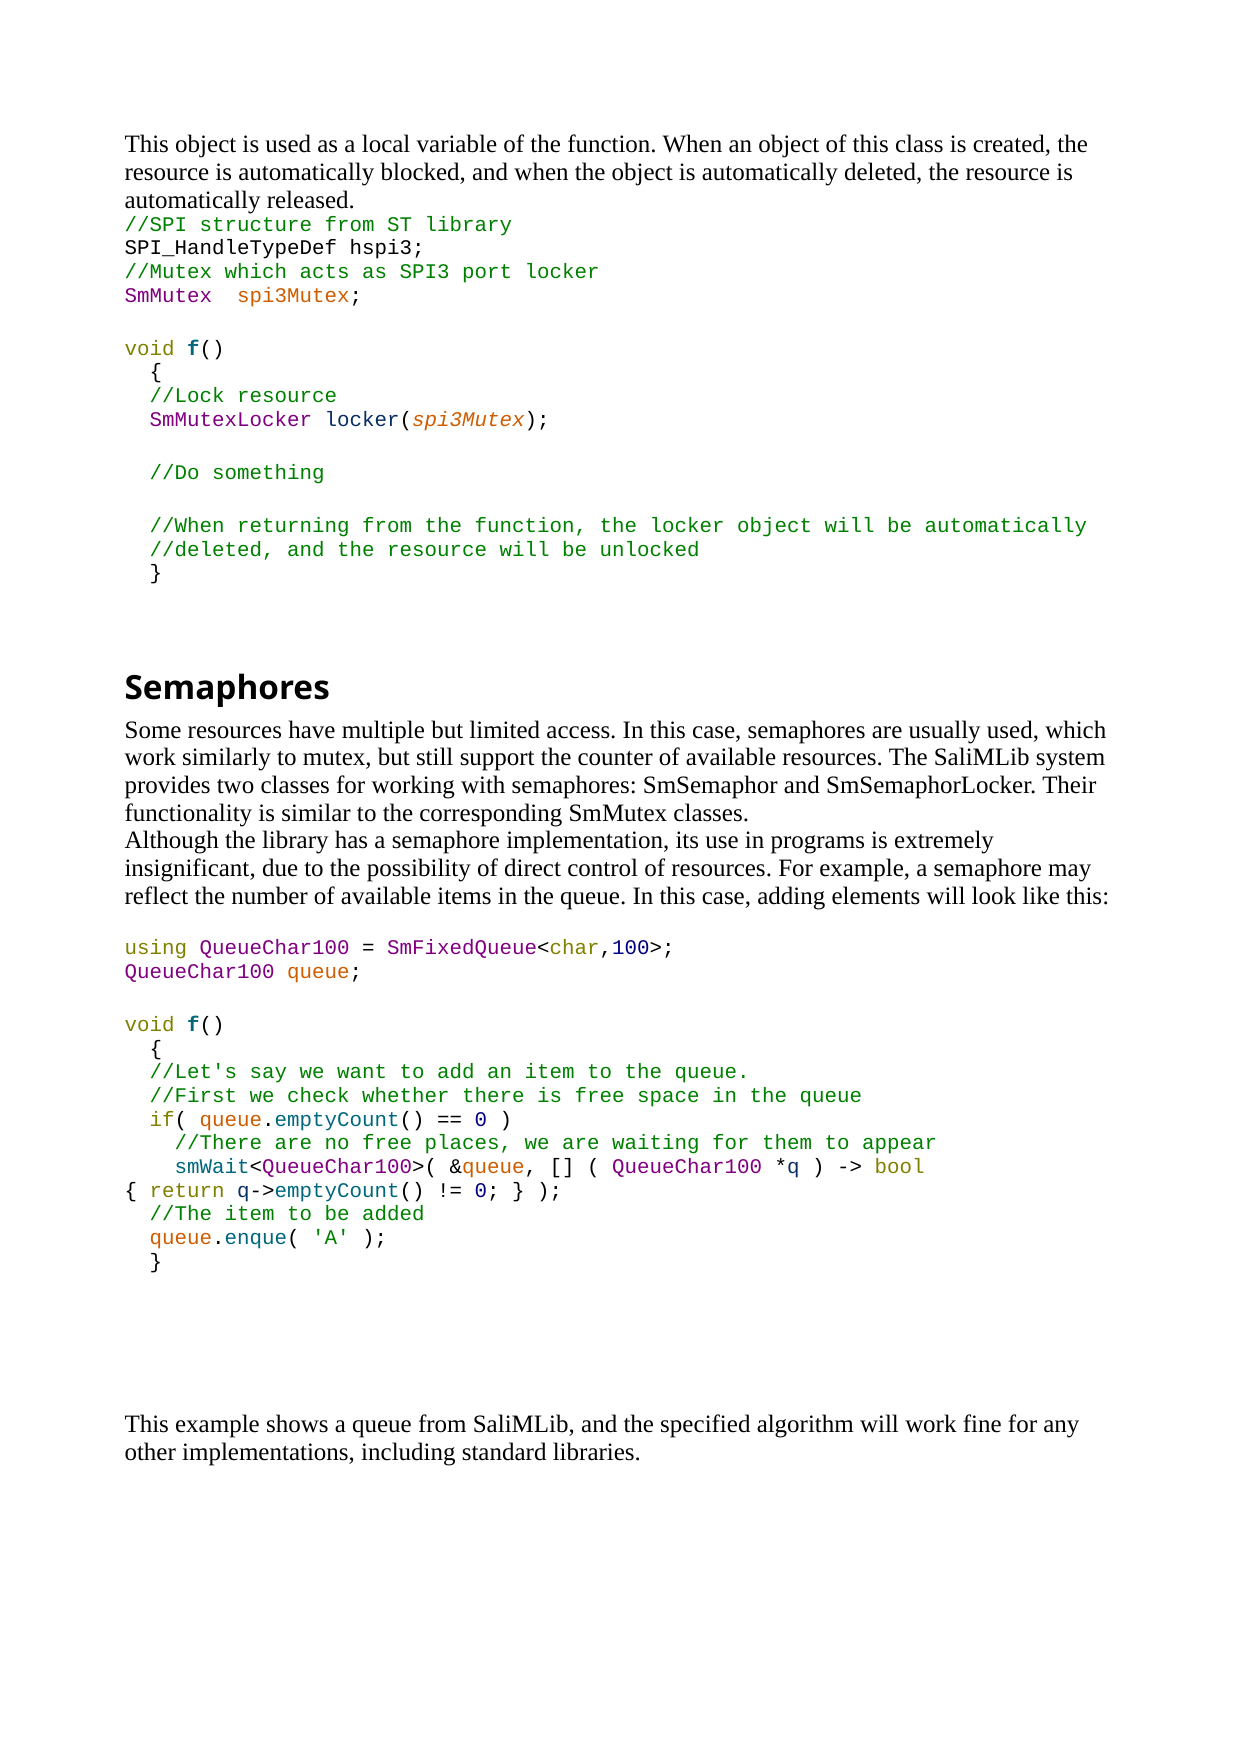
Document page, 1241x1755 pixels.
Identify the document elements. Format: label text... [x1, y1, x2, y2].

text Some resources have multiple but limited access. In this case, semaphores are usually used, which work similarly to mutex, but still support the counter of available resources. The SaliMLib system provides two classes for working with semaphores: SmSemaphor and SmSemaphorLocker. Their functionality is similar to the corresponding SmMutex classes. [118, 709, 1122, 827]
text //SPI structure from ST library [118, 214, 1122, 237]
text void f() [118, 332, 1122, 361]
text //Mutex which acts as SPI3 port locker [118, 261, 1122, 285]
text if( queue.emptyCount() == 0 ) [118, 1109, 1122, 1132]
text //First we check whether there is free space in the queue [118, 1085, 1122, 1109]
subtitle Semaphores [118, 658, 1122, 709]
text //Let's say we want to add an item to the queue. [118, 1061, 1122, 1085]
text Although the library has a semaphore implementation, its use in programs is extremely insignificant, due to the possibility of direct control of resources. For example, a semaphore may reflect the number of available items in the queue. In this case, adding elements will look like this: [118, 827, 1122, 910]
text using QueueChar100 = SmFixedQueue<char,100>; [118, 937, 1122, 961]
text } [118, 562, 1122, 586]
text { [118, 1038, 1122, 1061]
text { [118, 361, 1122, 385]
text SmMutex spi3Mutex; [118, 285, 1122, 308]
text void f() [118, 1008, 1122, 1038]
text //The item to be added [118, 1203, 1122, 1227]
text //There are no free places, we are waiting for them to appear [118, 1132, 1122, 1156]
text SPI_HandleTypeDef hspi3; [118, 237, 1122, 261]
text } [118, 1251, 1122, 1274]
text smWait<QueueChar100>( &queue, [] ( QueueChar100 *q ) -> bool [118, 1156, 1122, 1180]
text queue.enque( 'A' ); [118, 1227, 1122, 1251]
text This object is used as a local variable of the function. When an object of this class is created, the resource is automatically blocked, and when the object is automatically deleted, the resource is automatically released. [118, 124, 1122, 214]
text //When returning from the function, the locker object will be automatically [118, 509, 1122, 539]
text //deleted, and the resource will be unlocked [118, 539, 1122, 562]
text QueueChar100 queue; [118, 961, 1122, 985]
text This example shows a queue from SaliMLib, and the specified algorithm will work fine for any other implementations, including standard libraries. [118, 1411, 1122, 1466]
text SmMutexLocker locker(spi3Mutex); [118, 409, 1122, 432]
text //Do something [118, 456, 1122, 486]
text { return q->emptyCount() != 0; } ); [118, 1180, 1122, 1203]
text //Lock resource [118, 385, 1122, 409]
